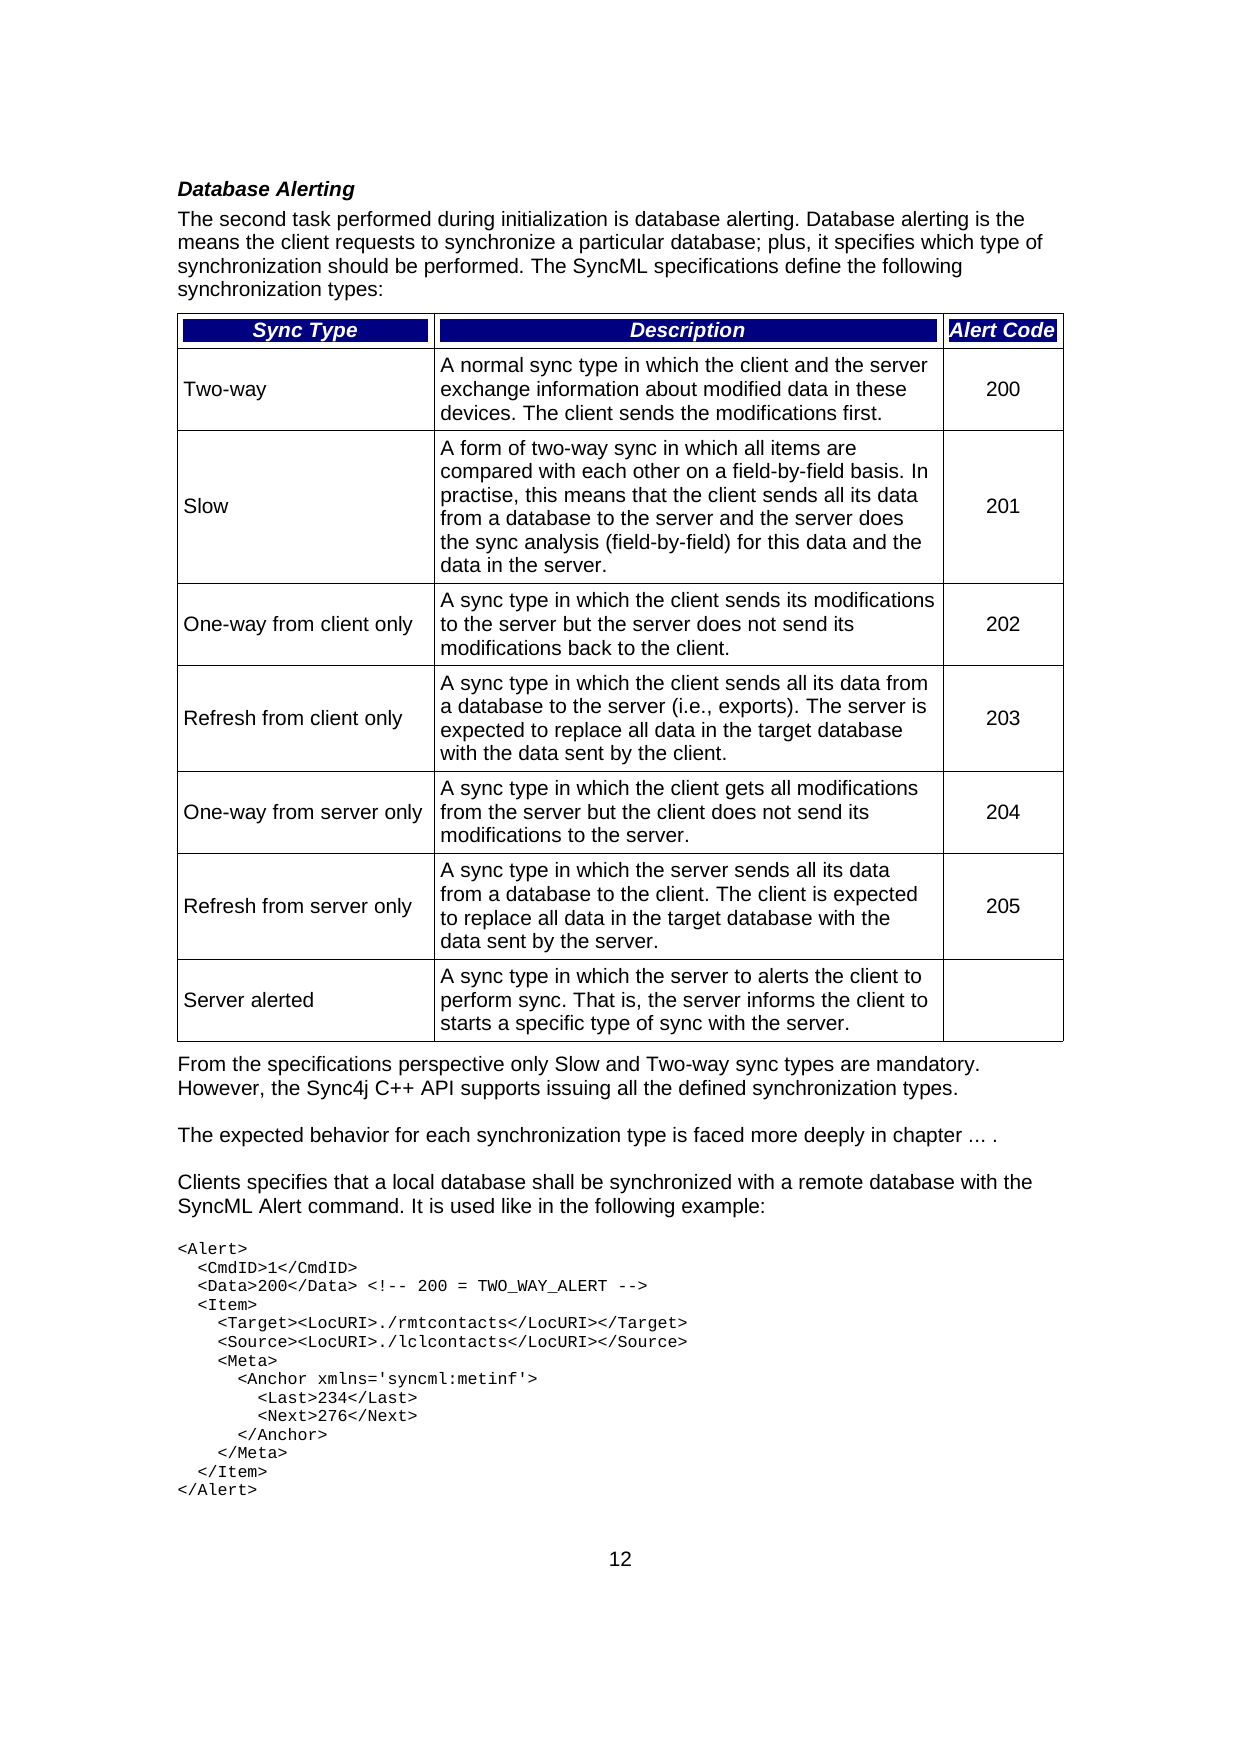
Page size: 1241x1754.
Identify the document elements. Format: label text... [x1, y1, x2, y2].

text </Alert> [177, 1482, 1063, 1501]
table_cell [944, 960, 1063, 1041]
text <Anchor xmlns='syncml:metinf'> [177, 1371, 1063, 1389]
table_cell Two-way [178, 349, 434, 430]
table_cell 200 [944, 349, 1063, 430]
table_cell Server alerted [178, 960, 434, 1041]
text <Data>200</Data> <!-- 200 = TWO_WAY_ALERT --> [177, 1278, 1063, 1297]
text The second task performed during initialization is database alerting. Database alerting is the means the client requests to synchronize a particular database; plus, it specifies which type of synchronization should be performed. The SyncML specifications define the following synchronization types: [177, 207, 1063, 301]
text <Source><LocURI>./lclcontacts</LocURI></Source> [177, 1334, 1063, 1352]
table_header Alert Code [944, 314, 1063, 348]
table_cell A sync type in which the client sends all its data from a database to the server (i.e., exports). The server is expected to replace all data in the target database with the data sent by the client. [435, 666, 943, 771]
table_cell One-way from client only [178, 584, 434, 665]
table_cell A sync type in which the client gets all modifications from the server but the client does not send its modifications to the server. [435, 772, 943, 853]
text <Alert> [177, 1241, 1063, 1260]
text <Target><LocURI>./rmtcontacts</LocURI></Target> [177, 1315, 1063, 1334]
text Clients specifies that a local database shall be synchronized with a remote database with the SyncML Alert command. It is used like in the following example: [177, 1171, 1063, 1218]
table_cell 205 [944, 854, 1063, 959]
table_cell Refresh from server only [178, 854, 434, 959]
table_cell 204 [944, 772, 1063, 853]
text </Meta> [177, 1445, 1063, 1464]
text </Anchor> [177, 1427, 1063, 1445]
subtitle Database Alerting [177, 177, 1063, 201]
text <Last>234</Last> [177, 1389, 1063, 1408]
text </Item> [177, 1464, 1063, 1482]
text <Item> [177, 1297, 1063, 1315]
table_cell One-way from server only [178, 772, 434, 853]
table_cell A sync type in which the client sends its modifications to the server but the server does not send its modifications back to the client. [435, 584, 943, 665]
text The expected behavior for each synchronization type is faced more deeply in chapter ... . [177, 1123, 1063, 1147]
table_header Description [435, 314, 943, 348]
text <Meta> [177, 1352, 1063, 1371]
table_cell 203 [944, 666, 1063, 771]
text From the specifications perspective only Slow and Two-way sync types are mandatory. However, the Sync4j C++ API supports issuing all the defined synchronization types. [177, 1053, 1063, 1100]
table_cell A normal sync type in which the client and the server exchange information about modified data in these devices. The client sends the modifications first. [435, 349, 943, 430]
text <Next>276</Next> [177, 1408, 1063, 1427]
table_header Sync Type [178, 314, 434, 348]
table_cell A sync type in which the server to alerts the client to perform sync. That is, the server informs the client to starts a specific type of sync with the server. [435, 960, 943, 1041]
table_cell 202 [944, 584, 1063, 665]
table_cell A sync type in which the server sends all its data from a database to the client. The client is expected to replace all data in the target database with the data sent by the server. [435, 854, 943, 959]
table_cell Slow [178, 431, 434, 583]
table_cell A form of two-way sync in which all items are compared with each other on a field-by-field basis. In practise, this means that the client sends all its data from a database to the server and the server does the sync analysis (field-by-field) for this data and the data in the server. [435, 431, 943, 583]
table_cell 201 [944, 431, 1063, 583]
text <CmdID>1</CmdID> [177, 1260, 1063, 1278]
table_cell Refresh from client only [178, 666, 434, 771]
